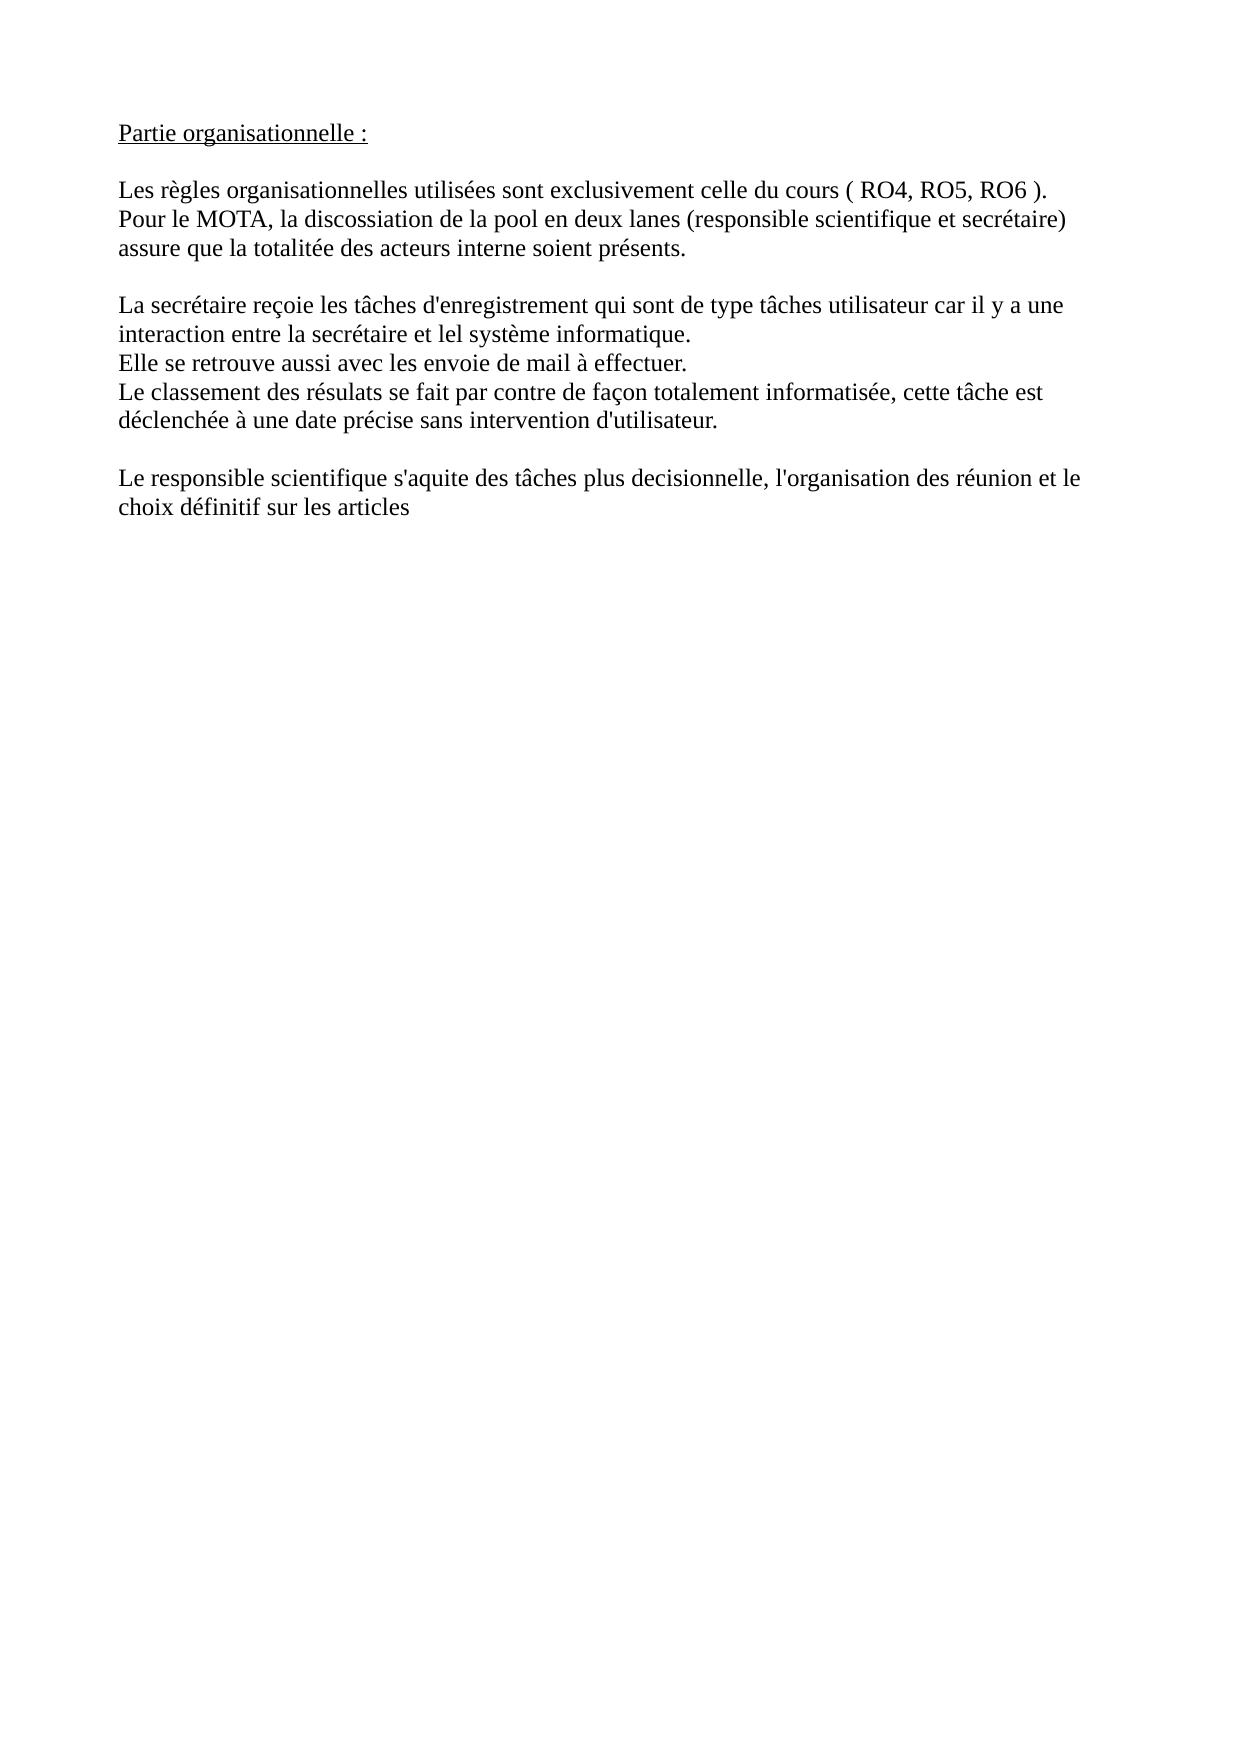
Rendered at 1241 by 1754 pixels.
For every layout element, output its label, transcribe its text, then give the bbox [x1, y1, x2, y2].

text Partie organisationnelle : [118, 118, 1122, 147]
text Elle se retrouve aussi avec les envoie de mail à effectuer. [118, 348, 1122, 377]
text Le responsible scientifique s'aquite des tâches plus decisionnelle, l'organisation des réunion et le choix définitif sur les articles [118, 463, 1122, 521]
text Les règles organisationnelles utilisées sont exclusivement celle du cours ( RO4, RO5, RO6 ). [118, 176, 1122, 204]
text Le classement des résulats se fait par contre de façon totalement informatisée, cette tâche est déclenchée à une date précise sans intervention d'utilisateur. [118, 377, 1122, 434]
text La secrétaire reçoie les tâches d'enregistrement qui sont de type tâches utilisateur car il y a une interaction entre la secrétaire et lel système informatique. [118, 291, 1122, 348]
text Pour le MOTA, la discossiation de la pool en deux lanes (responsible scientifique et secrétaire) assure que la totalitée des acteurs interne soient présents. [118, 204, 1122, 262]
